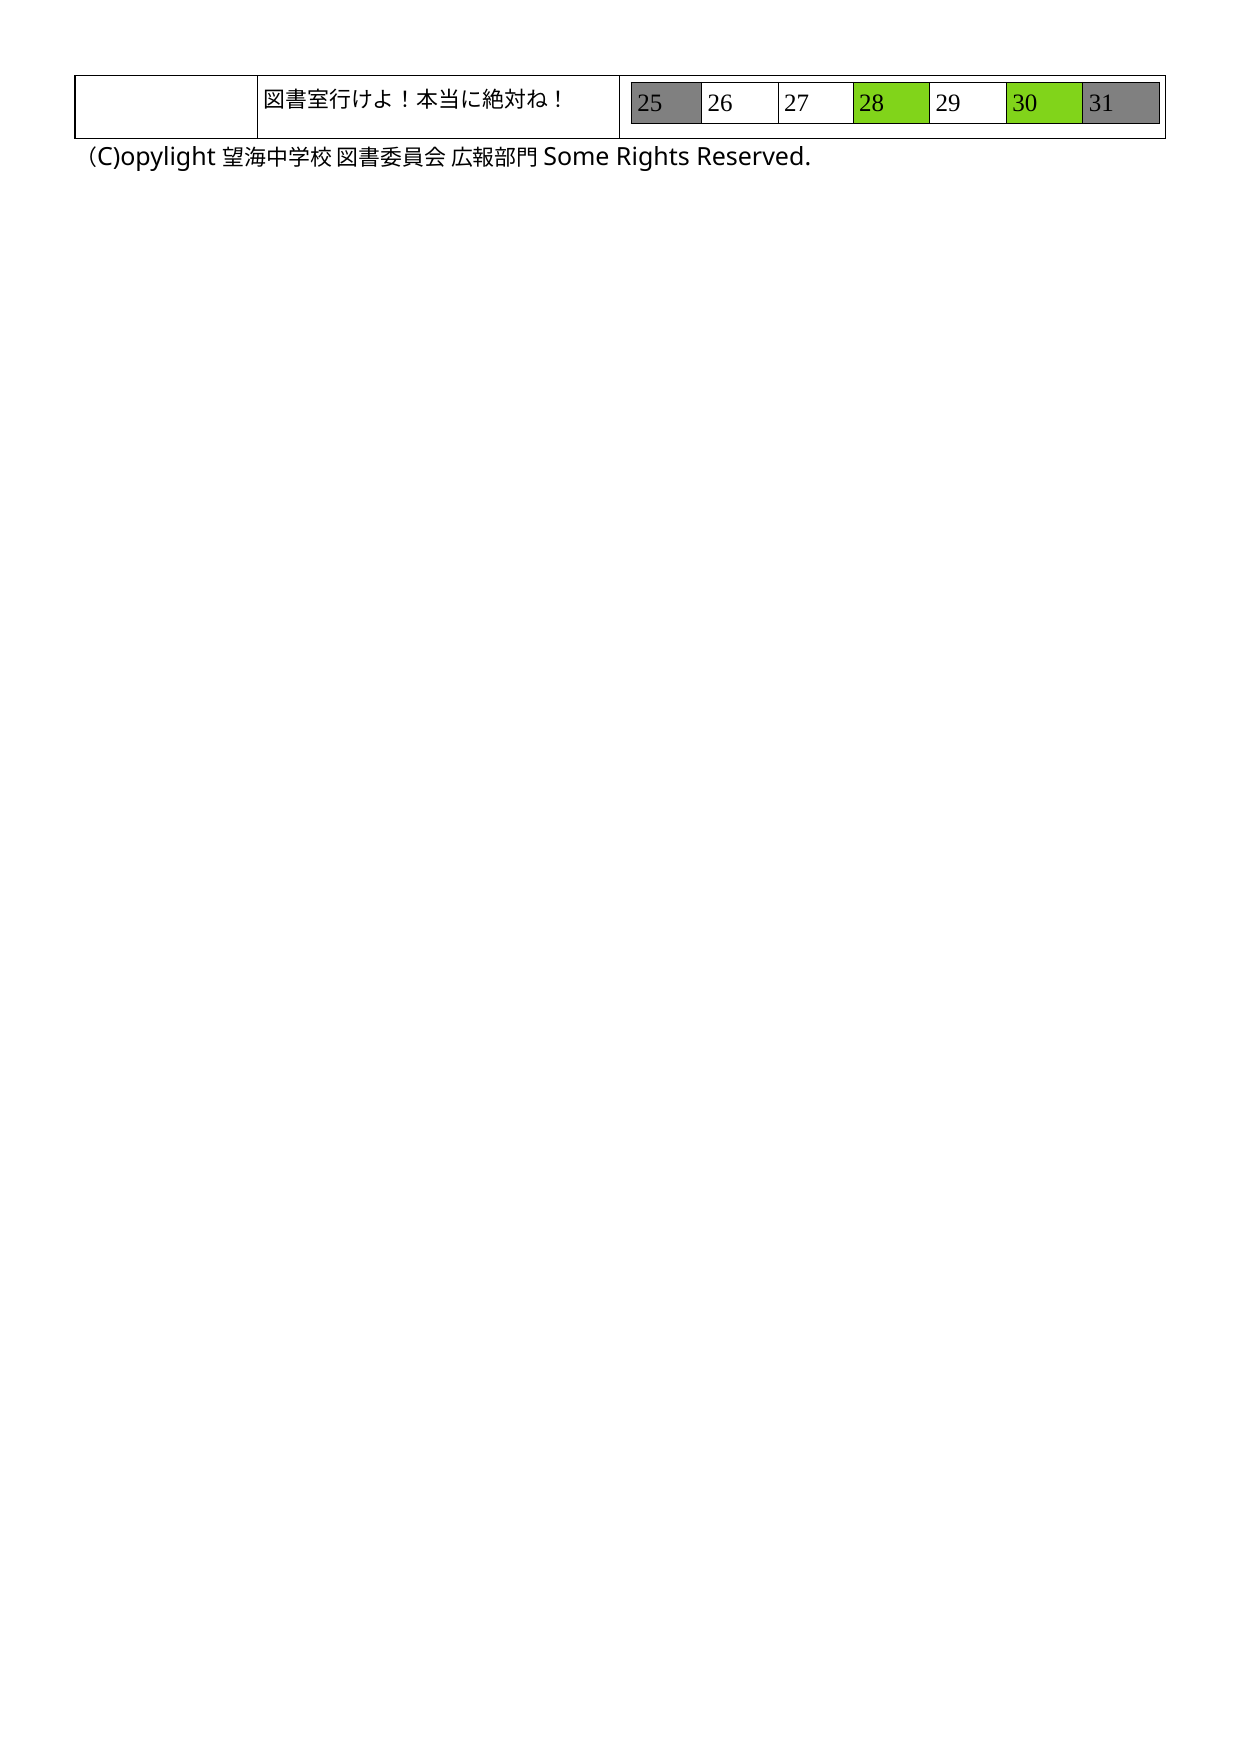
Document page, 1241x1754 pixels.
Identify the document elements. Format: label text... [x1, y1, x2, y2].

table_cell 28 [854, 83, 929, 123]
table_cell 30 [1007, 83, 1082, 123]
table_cell [76, 76, 257, 138]
text （C)opylight 望海中学校 図書委員会 広報部門 Some Rights Reserved. [75, 139, 1165, 173]
table_cell 31 [1083, 83, 1159, 123]
table_cell 26 [702, 83, 778, 123]
table_cell [620, 76, 1165, 138]
table_cell 29 [930, 83, 1006, 123]
table_cell 図書室行けよ！本当に絶対ね！ [258, 76, 619, 138]
table_cell 25 [632, 83, 701, 123]
table_cell 27 [779, 83, 853, 123]
